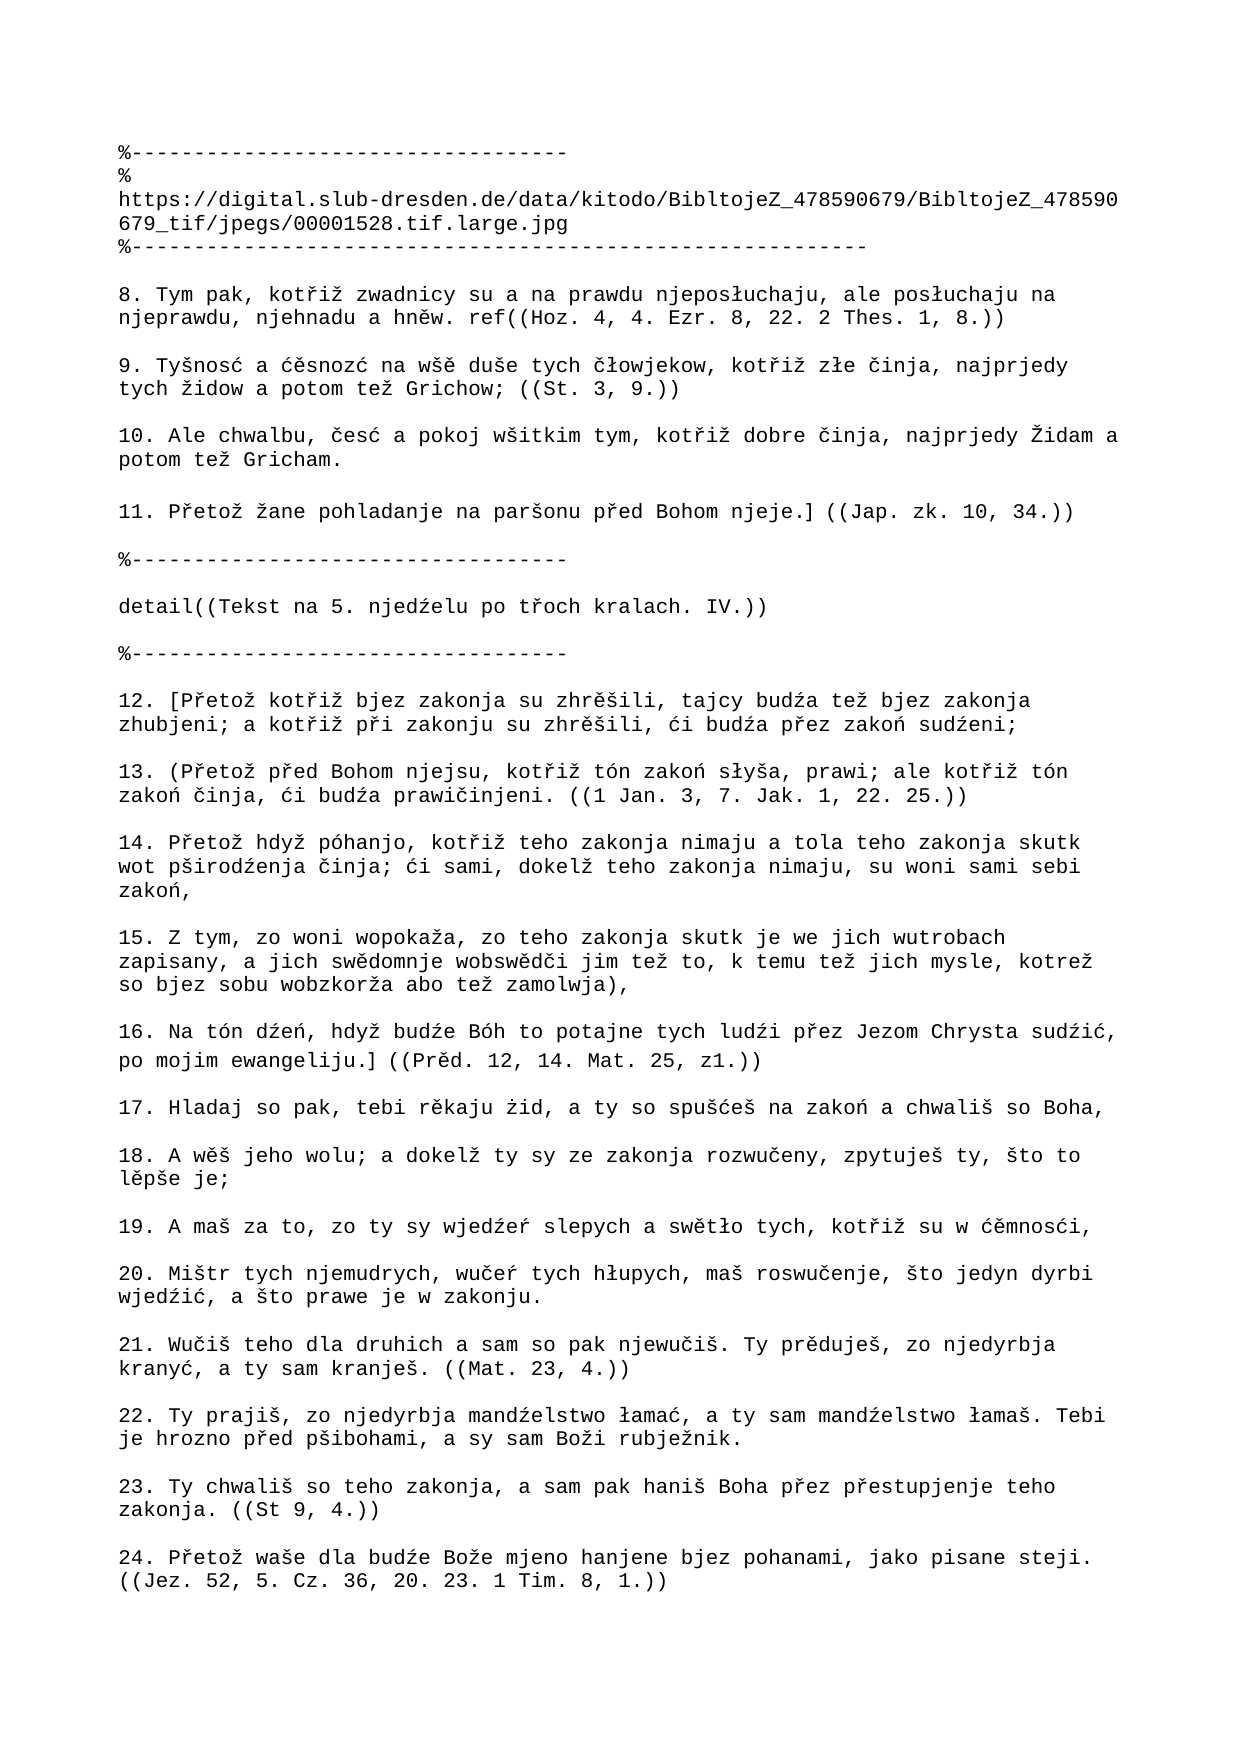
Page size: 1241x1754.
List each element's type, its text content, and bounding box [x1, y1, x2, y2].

text 18. A wěš jeho wolu; a dokelž ty sy ze zakonja rozwučeny, zpytuješ ty, što to lěpše je; [118, 1145, 1122, 1192]
text 8. Tym pak, kotřiž zwadnicy su a na prawdu njeposłuchaju, ale posłuchaju na njeprawdu, njehnadu a hněw. ref((Hoz. 4, 4. Ezr. 8, 22. 2 Thes. 1, 8.)) [118, 284, 1122, 331]
text 13. (Přetož před Bohom njejsu, kotřiž tón zakoń słyša, prawi; ale kotřiž tón zakoń činja, ći budźa prawičinjeni. ((1 Jan. 3, 7. Jak. 1, 22. 25.)) [118, 761, 1122, 809]
text 19. A maš za to, zo ty sy wjedźeŕ slepych a swětło tych, kotřiž su w ćěmnosći, [118, 1216, 1122, 1239]
text 12. [Přetož kotřiž bjez zakonja su zhrěšili, tajcy budźa tež bjez zakonja zhubjeni; a kotřiž při zakonju su zhrěšili, ći budźa přez zakoń sudźeni; [118, 691, 1122, 738]
text 23. Ty chwališ so teho zakonja, a sam pak haniš Boha přez přestupjenje teho zakonja. ((St 9, 4.)) [118, 1476, 1122, 1523]
text %----------------------------------- [118, 549, 1122, 572]
text 24. Přetož waše dla budźe Bože mjeno hanjene bjez pohanami, jako pisane steji. ((Jez. 52, 5. Cz. 36, 20. 23. 1 Tim. 8, 1.)) [118, 1547, 1122, 1594]
text 11. Přetož žane pohladanje na paršonu před Bohom njeje.] ((Jap. zk. 10, 34.)) [118, 496, 1122, 525]
text 16. Na tón dźeń, hdyž budźe Bóh to potajne tych ludźi přez Jezom Chrysta sudźić, po mojim ewangeliju.] ((Prěd. 12, 14. Mat. 25, z1.)) [118, 1022, 1122, 1074]
text 14. Přetož hdyž póhanjo, kotřiž teho zakonja nimaju a tola teho zakonja skutk wot pširodźenja činja; ći sami, dokelž teho zakonja nimaju, su woni sami sebi zakoń, [118, 832, 1122, 903]
text 10. Ale chwalbu, česć a pokoj wšitkim tym, kotřiž dobre činja, najprjedy Židam a potom tež Gricham. [118, 426, 1122, 473]
text detail((Tekst na 5. njedźelu po třoch kralach. IV.)) [118, 596, 1122, 619]
text %----------------------------------- [118, 643, 1122, 667]
text 22. Ty prajiš, zo njedyrbja mandźelstwo łamać, a ty sam mandźelstwo łamaš. Tebi je hrozno před pšibohami, a sy sam Boži rubježnik. [118, 1405, 1122, 1452]
text 9. Tyšnosć a ćěsnozć na wšě duše tych čłowjekow, kotřiž złe činja, najprjedy tych židow a potom tež Grichow; ((St. 3, 9.)) [118, 354, 1122, 402]
text 17. Hladaj so pak, tebi rěkaju żid, a ty so spušćeš na zakoń a chwališ so Boha, [118, 1097, 1122, 1121]
text 20. Mištr tych njemudrych, wučeŕ tych hłupych, maš roswučenje, što jedyn dyrbi wjedźić, a što prawe je w zakonju. [118, 1263, 1122, 1310]
text 21. Wučiš teho dla druhich a sam so pak njewučiš. Ty prěduješ, zo njedyrbja kranyć, a ty sam kranješ. ((Mat. 23, 4.)) [118, 1334, 1122, 1381]
text %----------------------------------- [118, 142, 1122, 165]
text % https://digital.slub-dresden.de/data/kitodo/BibltojeZ_478590679/BibltojeZ_478590679_tif/jpegs/00001528.tif.large.jpg [118, 165, 1122, 236]
text %----------------------------------------------------------- [118, 236, 1122, 260]
text 15. Z tym, zo woni wopokaža, zo teho zakonja skutk je we jich wutrobach zapisany, a jich swědomnje wobswědči jim tež to, k temu tež jich mysle, kotrež so bjez sobu wobzkorža abo tež zamolwja), [118, 927, 1122, 998]
